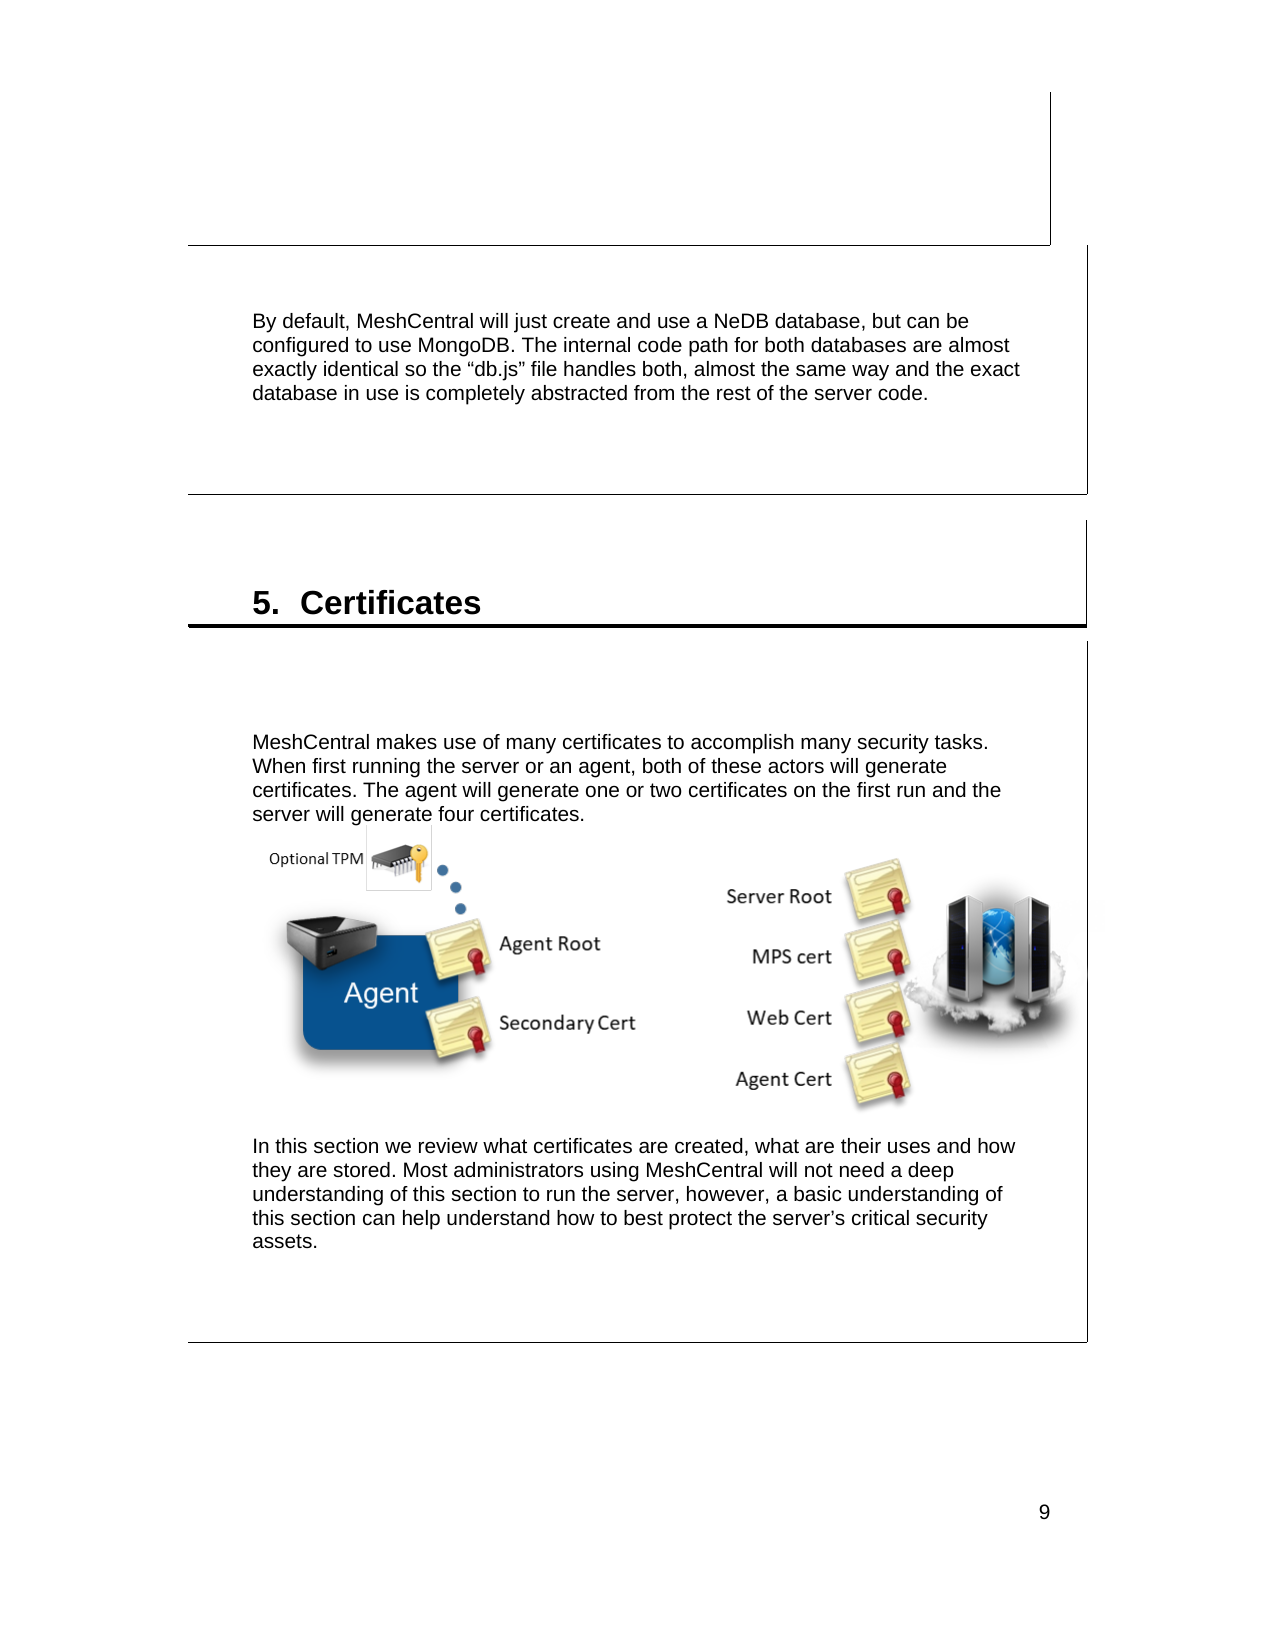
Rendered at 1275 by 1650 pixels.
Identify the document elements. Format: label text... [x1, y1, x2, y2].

subtitle Certificates [187, 519, 1086, 627]
text By default, MeshCentral will just create and use a NeDB database, but can be configured to use MongoDB. The internal code path for both databases are almost exactly identical so the “db.js” file handles both, almost the same way and the exact database in use is completely abstracted from the rest of the server code. [187, 245, 1087, 405]
text MeshCentral makes use of many certificates to accomplish many security tasks. When first running the server or an agent, both of these actors will generate certificates. The agent will generate one or two certificates on the first run and the server will generate four certificates. [187, 729, 1087, 825]
text In this section we review what certificates are created, what are their uses and how they are stored. Most administrators using MeshCentral will not need a deep understanding of this section to run the server, however, a basic understanding of this section can help understand how to best protect the server’s critical security assets. [187, 1133, 1087, 1253]
